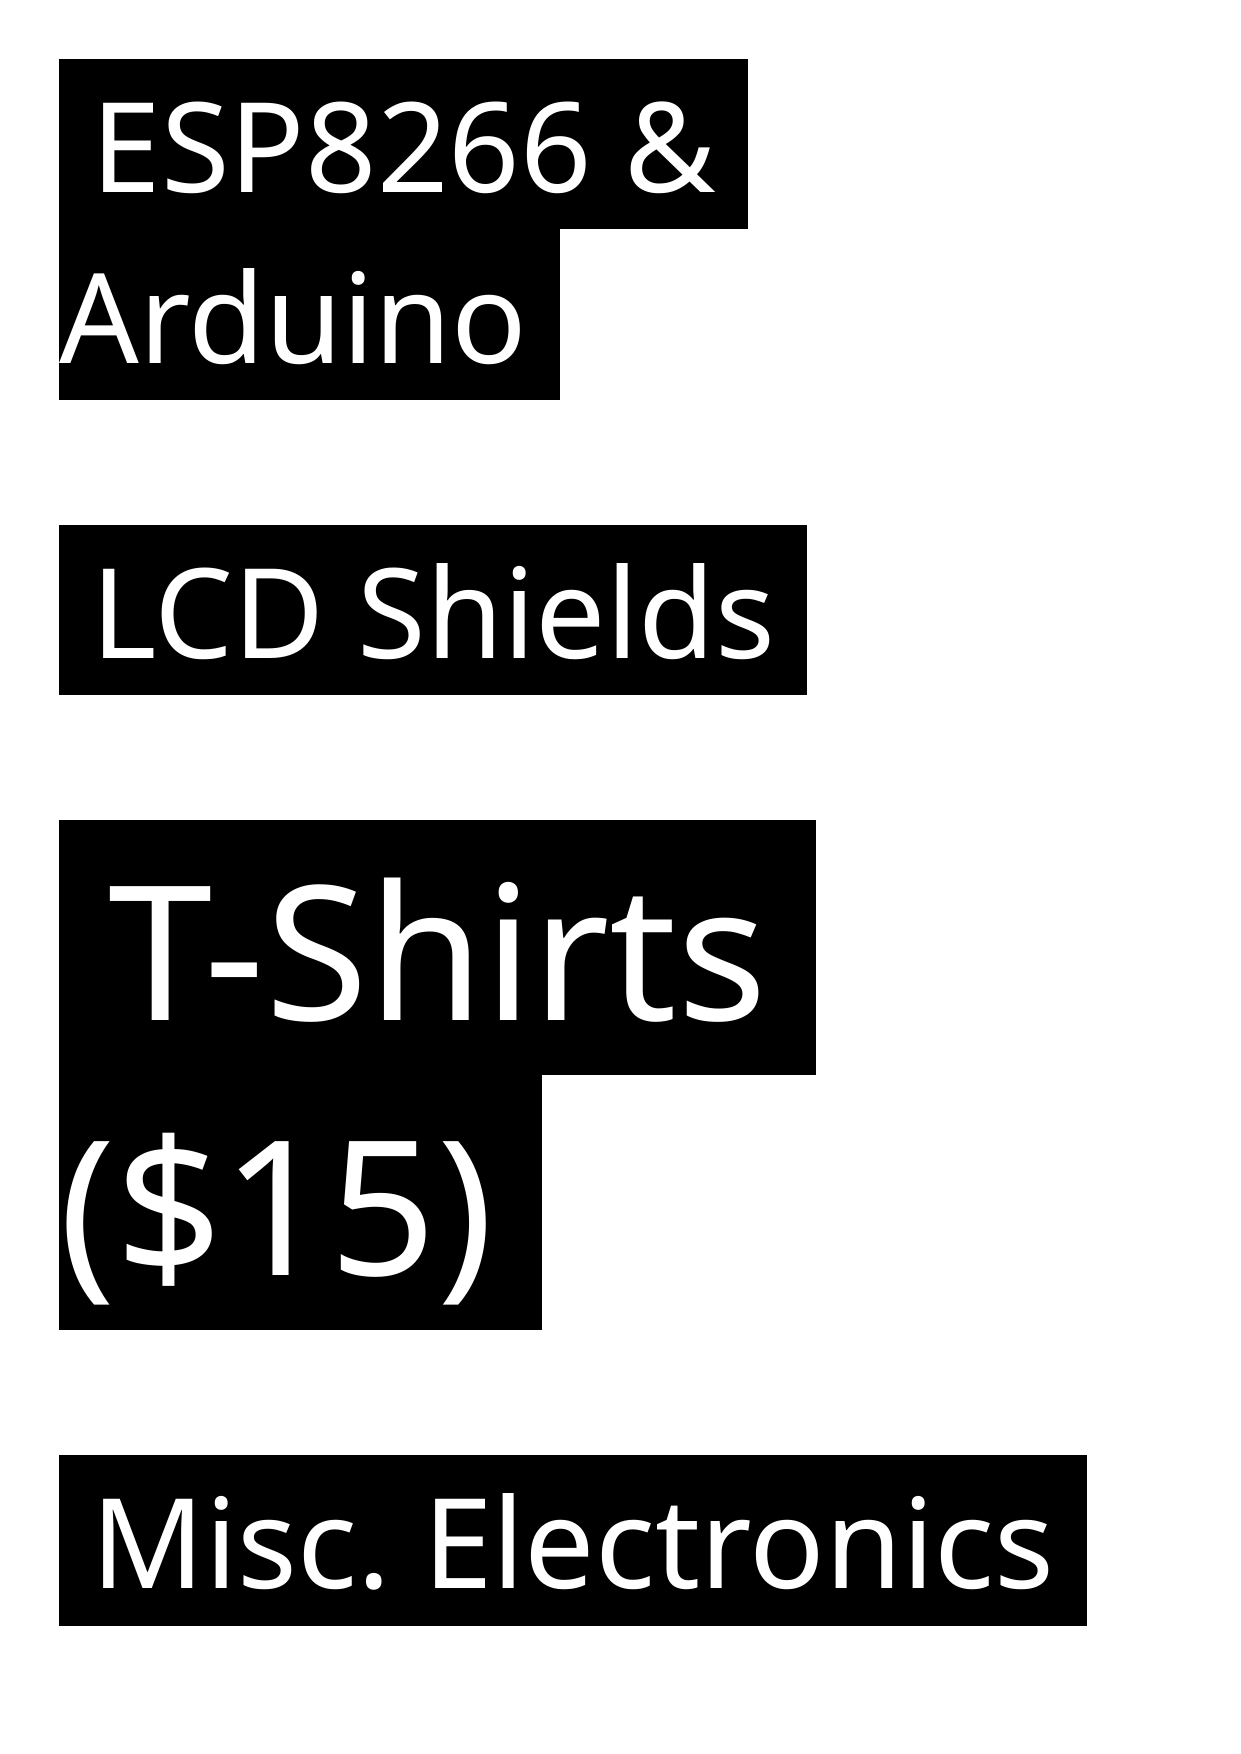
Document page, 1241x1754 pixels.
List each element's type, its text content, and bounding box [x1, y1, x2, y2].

text LCD Shields [59, 524, 1181, 695]
text T-Shirts ($15) [59, 819, 1181, 1330]
text ESP8266 & Arduino [59, 59, 1181, 400]
text Misc. Electronics [59, 1455, 1181, 1626]
